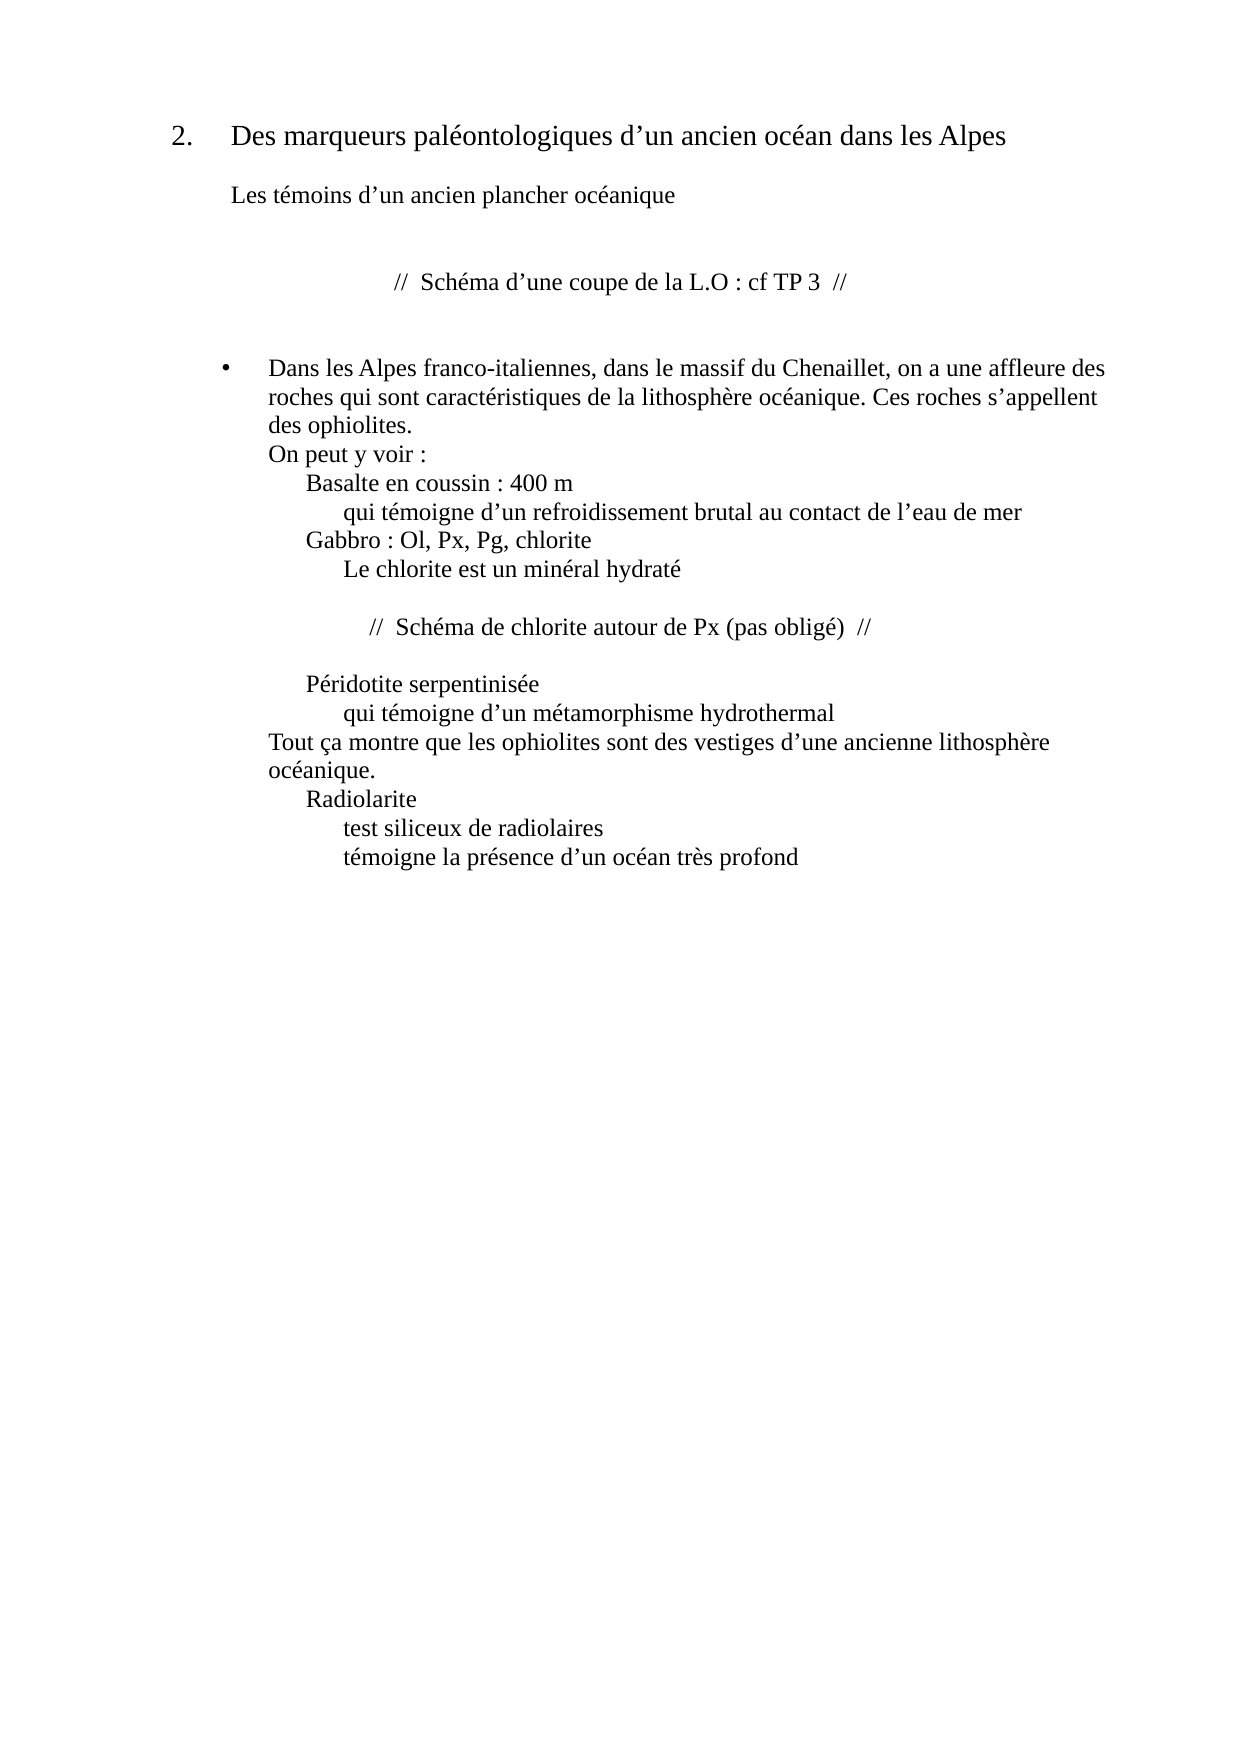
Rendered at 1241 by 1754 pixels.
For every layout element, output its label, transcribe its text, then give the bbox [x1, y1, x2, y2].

list qui témoigne d’un refroidissement brutal au contact de l’eau de mer [306, 497, 1122, 525]
text // Schéma de chlorite autour de Px (pas obligé) // [118, 612, 1122, 640]
list qui témoigne d’un métamorphisme hydrothermal [306, 698, 1122, 727]
list Tout ça montre que les ophiolites sont des vestiges d’une ancienne lithosphère océanique. [231, 727, 1122, 784]
list Les témoins d’un ancien plancher océanique [193, 180, 1122, 209]
list témoigne la présence d’un océan très profond [306, 842, 1122, 870]
list Dans les Alpes franco-italiennes, dans le massif du Chenaillet, on a une affleure des roches qui sont caractéristiques de la lithosphère océanique. Ces roches s’appellent des ophiolites. [231, 353, 1122, 439]
list test siliceux de radiolaires [306, 813, 1122, 842]
list Le chlorite est un minéral hydraté [306, 554, 1122, 583]
list Basalte en coussin : 400 m [268, 468, 1122, 497]
list On peut y voir : [231, 439, 1122, 468]
list Péridotite serpentinisée [268, 669, 1122, 698]
list Des marqueurs paléontologiques d’un ancien océan dans les Alpes [193, 118, 1122, 152]
text // Schéma d’une coupe de la L.O : cf TP 3 // [118, 267, 1122, 295]
list Gabbro : Ol, Px, Pg, chlorite [268, 525, 1122, 554]
list Radiolarite [268, 784, 1122, 813]
